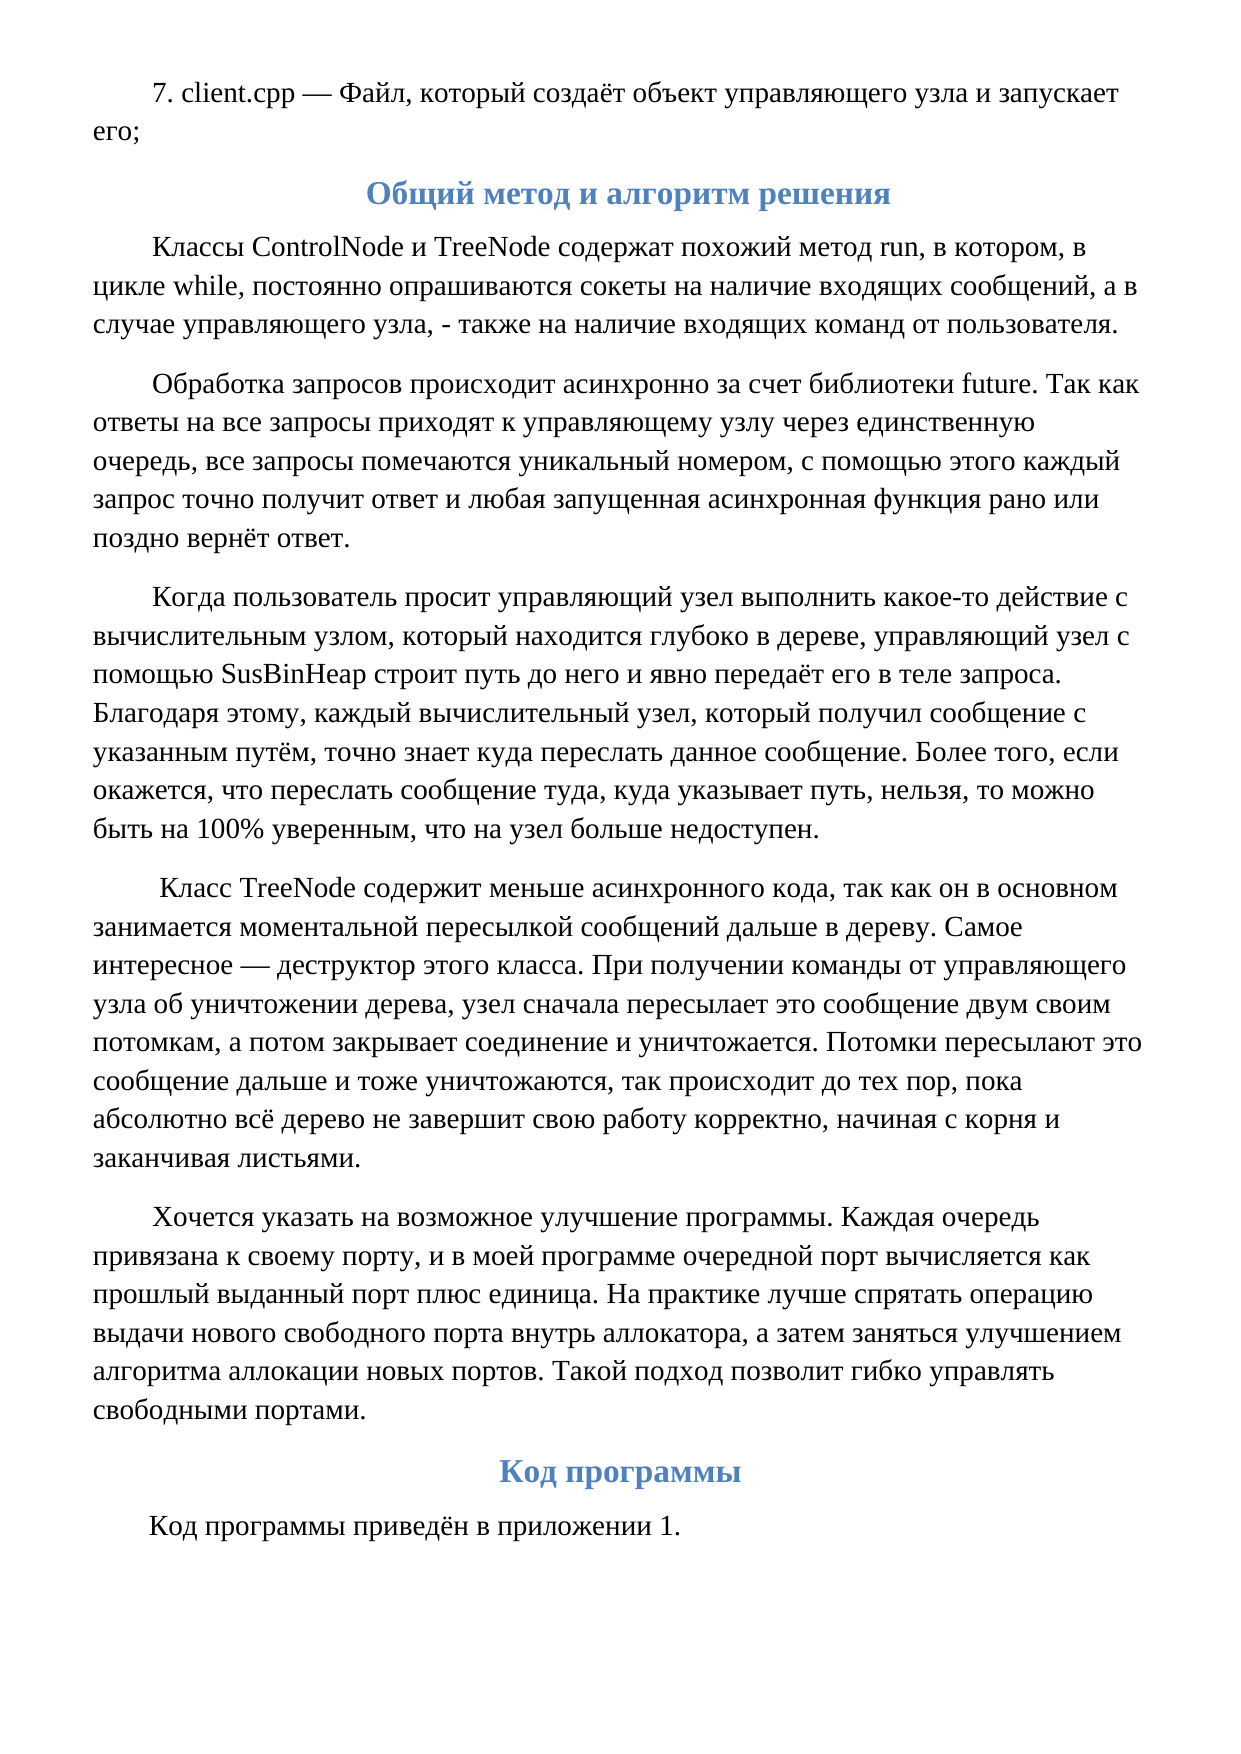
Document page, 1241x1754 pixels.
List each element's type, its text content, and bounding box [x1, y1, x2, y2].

text Класс TreeNode содержит меньше асинхронного кода, так как он в основном занимается моментальной пересылкой сообщений дальше в дереву. Самое интересное — деструктор этого класса. При получении команды от управляющего узла об уничтожении дерева, узел сначала пересылает это сообщение двум своим потомкам, а потом закрывает соединение и уничтожается. Потомки пересылают это сообщение дальше и тоже уничтожаются, так происходит до тех пор, пока абсолютно всё дерево не завершит свою работу корректно, начиная с корня и заканчивая листьями. [93, 870, 1147, 1173]
text 7. client.cpp — Файл, который создаёт объект управляющего узла и запускает его; [93, 75, 1147, 147]
text Код программы приведён в приложении 1. [75, 1508, 1165, 1541]
text Обработка запросов происходит асинхронно за счет библиотеки future. Так как ответы на все запросы приходят к управляющему узлу через единственную очередь, все запросы помечаются уникальный номером, с помощью этого каждый запрос точно получит ответ и любая запущенная асинхронная функция рано или поздно вернёт ответ. [93, 366, 1147, 554]
text Классы ControlNode и TreeNode содержат похожий метод run, в котором, в цикле while, постоянно опрашиваются сокеты на наличие входящих сообщений, а в случае управляющего узла, - также на наличие входящих команд от пользователя. [93, 229, 1147, 340]
subtitle Код программы [93, 1451, 1147, 1490]
subtitle Общий метод и алгоритм решения [93, 173, 1147, 211]
text Хочется указать на возможное улучшение программы. Каждая очередь привязана к своему порту, и в моей программе очередной порт вычисляется как прошлый выданный порт плюс единица. На практике лучше спрятать операцию выдачи нового свободного порта внутрь аллокатора, а затем заняться улучшением алгоритма аллокации новых портов. Такой подход позволит гибко управлять свободными портами. [93, 1199, 1147, 1426]
text Когда пользователь просит управляющий узел выполнить какое-то действие с вычислительным узлом, который находится глубоко в дереве, управляющий узел с помощью SusBinHeap строит путь до него и явно передаёт его в теле запроса. Благодаря этому, каждый вычислительный узел, который получил сообщение с указанным путём, точно знает куда переслать данное сообщение. Более того, если окажется, что переслать сообщение туда, куда указывает путь, нельзя, то можно быть на 100% уверенным, что на узел больше недоступен. [93, 579, 1147, 844]
